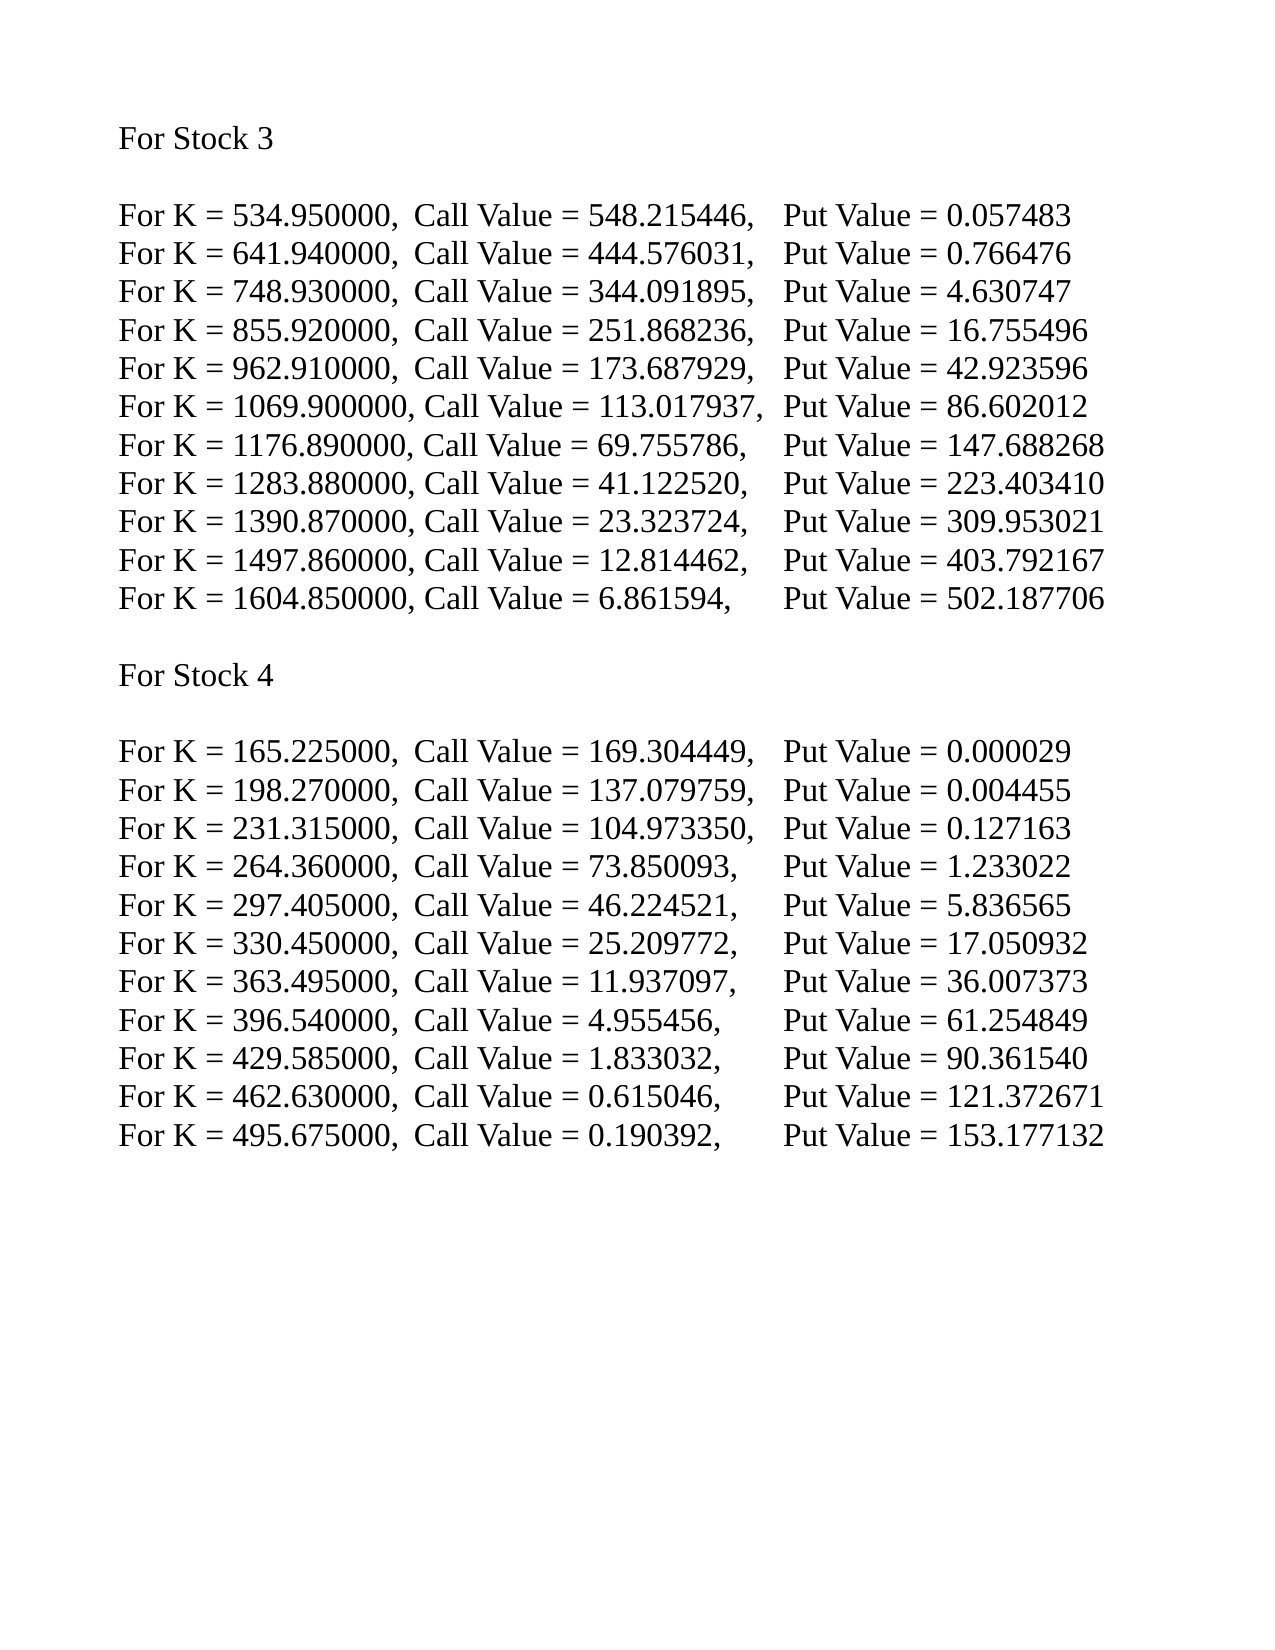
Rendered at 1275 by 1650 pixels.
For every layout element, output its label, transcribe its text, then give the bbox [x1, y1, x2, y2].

text For Stock 4 [118, 655, 1157, 693]
text For K = 429.585000, Call Value = 1.833032, Put Value = 90.361540 [118, 1038, 1157, 1076]
text For K = 462.630000, Call Value = 0.615046, Put Value = 121.372671 [118, 1076, 1157, 1115]
text For Stock 3 [118, 118, 1157, 156]
text For K = 1390.870000, Call Value = 23.323724, Put Value = 309.953021 [118, 501, 1157, 540]
text For K = 1069.900000, Call Value = 113.017937, Put Value = 86.602012 [118, 386, 1157, 425]
text For K = 330.450000, Call Value = 25.209772, Put Value = 17.050932 [118, 923, 1157, 961]
text For K = 363.495000, Call Value = 11.937097, Put Value = 36.007373 [118, 961, 1157, 1000]
text For K = 534.950000, Call Value = 548.215446, Put Value = 0.057483 [118, 195, 1157, 233]
text For K = 962.910000, Call Value = 173.687929, Put Value = 42.923596 [118, 348, 1157, 386]
text For K = 231.315000, Call Value = 104.973350, Put Value = 0.127163 [118, 808, 1157, 846]
text For K = 396.540000, Call Value = 4.955456, Put Value = 61.254849 [118, 1000, 1157, 1038]
text For K = 641.940000, Call Value = 444.576031, Put Value = 0.766476 [118, 233, 1157, 271]
text For K = 748.930000, Call Value = 344.091895, Put Value = 4.630747 [118, 271, 1157, 310]
text For K = 1176.890000, Call Value = 69.755786, Put Value = 147.688268 [118, 425, 1157, 463]
text For K = 855.920000, Call Value = 251.868236, Put Value = 16.755496 [118, 310, 1157, 348]
text For K = 297.405000, Call Value = 46.224521, Put Value = 5.836565 [118, 885, 1157, 923]
text For K = 1604.850000, Call Value = 6.861594, Put Value = 502.187706 [118, 578, 1157, 616]
text For K = 264.360000, Call Value = 73.850093, Put Value = 1.233022 [118, 846, 1157, 885]
text For K = 1497.860000, Call Value = 12.814462, Put Value = 403.792167 [118, 540, 1157, 578]
text For K = 198.270000, Call Value = 137.079759, Put Value = 0.004455 [118, 770, 1157, 808]
text For K = 1283.880000, Call Value = 41.122520, Put Value = 223.403410 [118, 463, 1157, 501]
text For K = 495.675000, Call Value = 0.190392, Put Value = 153.177132 [118, 1115, 1157, 1153]
text For K = 165.225000, Call Value = 169.304449, Put Value = 0.000029 [118, 731, 1157, 770]
